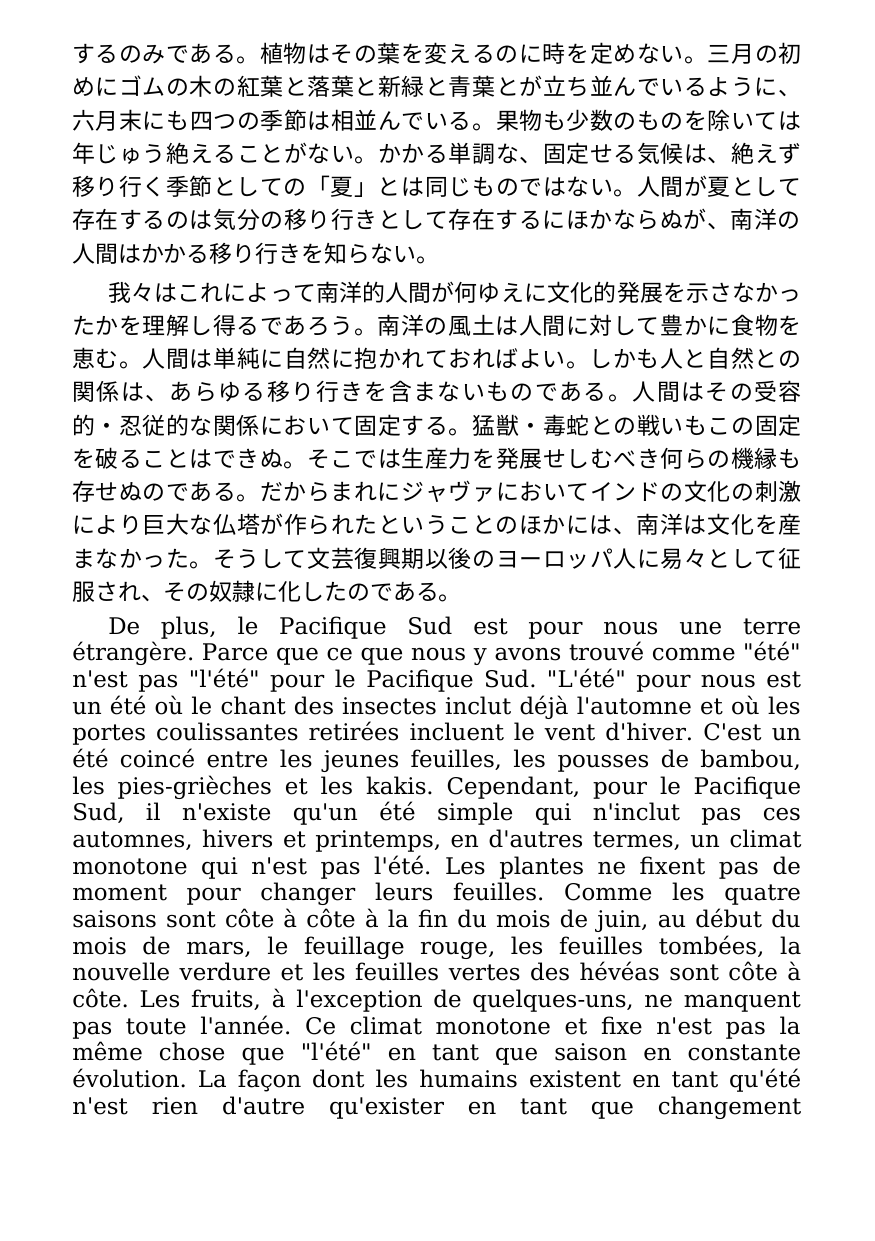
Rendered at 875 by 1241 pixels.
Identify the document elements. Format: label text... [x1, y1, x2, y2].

text 我々はこれによって南洋的人間が何ゆえに文化的発展を示さなかったかを理解し得るであろう。南洋の風土は人間に対して豊かに食物を恵む。人間は単純に自然に抱かれておればよい。しかも人と自然との関係は、あらゆる移り行きを含まないものである。人間はその受容的・忍従的な関係において固定する。猛獣・毒蛇との戦いもこの固定を破ることはできぬ。そこでは生産力を発展せしむべき何らの機縁も存せぬのである。だからまれにジャヴァにおいてインドの文化の刺激により巨大な仏塔が作られたということのほかには、南洋は文化を産まなかった。そうして文芸復興期以後のヨーロッパ人に易々として征服され、その奴隷に化したのである。 [72, 274, 802, 607]
text するのみである。植物はその葉を変えるのに時を定めない。三月の初めにゴムの木の紅葉と落葉と新緑と青葉とが立ち並んでいるように、六月末にも四つの季節は相並んでいる。果物も少数のものを除いては年じゅう絶えることがない。かかる単調な、固定せる気候は、絶えず移り行く季節としての「夏」とは同じものではない。人間が夏として存在するのは気分の移り行きとして存在するにほかならぬが、南洋の人間はかかる移り行きを知らない。 [72, 36, 802, 269]
text De plus, le Pacifique Sud est pour nous une terre étrangère. Parce que ce que nous y avons trouvé comme "été" n'est pas "l'été" pour le Pacifique Sud. "L'été" pour nous est un été où le chant des insectes inclut déjà l'automne et où les portes coulissantes retirées incluent le vent d'hiver. C'est un été coincé entre les jeunes feuilles, les pousses de bambou, les pies-grièches et les kakis. Cependant, pour le Pacifique Sud, il n'existe qu'un été simple qui n'inclut pas ces automnes, hivers et printemps, en d'autres termes, un climat monotone qui n'est pas l'été. Les plantes ne fixent pas de moment pour changer leurs feuilles. Comme les quatre saisons sont côte à côte à la fin du mois de juin, au début du mois de mars, le feuillage rouge, les feuilles tombées, la nouvelle verdure et les feuilles vertes des hévéas sont côte à côte. Les fruits, à l'exception de quelques-uns, ne manquent pas toute l'année. Ce climat monotone et fixe n'est pas la même chose que "l'été" en tant que saison en constante évolution. La façon dont les humains existent en tant qu'été n'est rien d'autre qu'exister en tant que changement [72, 613, 802, 1119]
